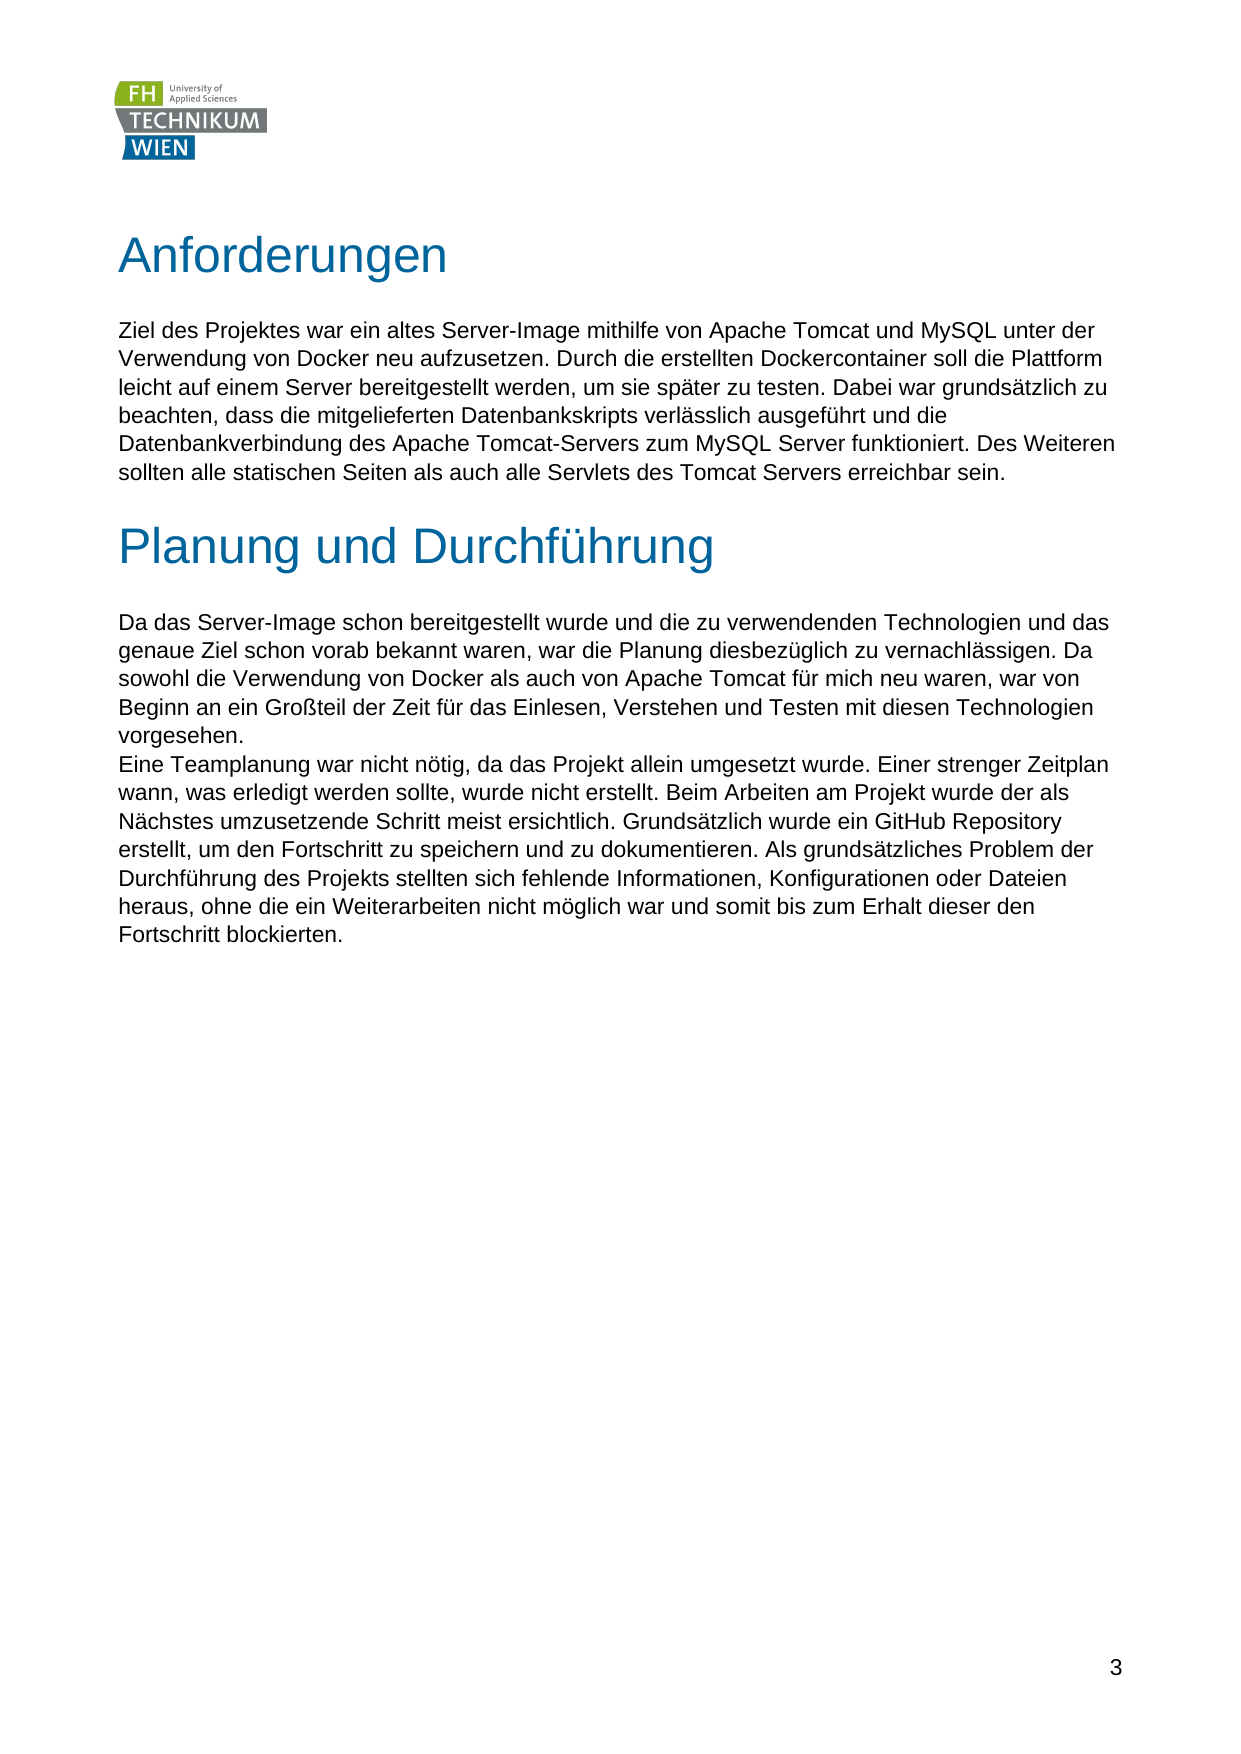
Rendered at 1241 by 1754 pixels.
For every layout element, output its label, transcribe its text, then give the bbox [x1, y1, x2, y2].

subtitle Planung und Durchführung [118, 517, 1122, 574]
text Ziel des Projektes war ein altes Server-Image mithilfe von Apache Tomcat und MySQL unter der Verwendung von Docker neu aufzusetzen. Durch die erstellten Dockercontainer soll die Plattform leicht auf einem Server bereitgestellt werden, um sie später zu testen. Dabei war grundsätzlich zu beachten, dass die mitgelieferten Datenbankskripts verlässlich ausgeführt und die Datenbankverbindung des Apache Tomcat-Servers zum MySQL Server funktioniert. Des Weiteren sollten alle statischen Seiten als auch alle Servlets des Tomcat Servers erreichbar sein. [118, 317, 1122, 485]
text Da das Server-Image schon bereitgestellt wurde und die zu verwendenden Technologien und das genaue Ziel schon vorab bekannt waren, war die Planung diesbezüglich zu vernachlässigen. Da sowohl die Verwendung von Docker als auch von Apache Tomcat für mich neu waren, war von Beginn an ein Großteil der Zeit für das Einlesen, Verstehen und Testen mit diesen Technologien vorgesehen. Eine Teamplanung war nicht nötig, da das Projekt allein umgesetzt wurde. Einer strenger Zeitplan wann, was erledigt werden sollte, wurde nicht erstellt. Beim Arbeiten am Projekt wurde der als Nächstes umzusetzende Schritt meist ersichtlich. Grundsätzlich wurde ein GitHub Repository erstellt, um den Fortschritt zu speichern und zu dokumentieren. Als grundsätzliches Problem der Durchführung des Projekts stellten sich fehlende Informationen, Konfigurationen oder Dateien heraus, ohne die ein Weiterarbeiten nicht möglich war und somit bis zum Erhalt dieser den Fortschritt blockierten. [118, 608, 1122, 948]
subtitle Anforderungen [118, 225, 1122, 282]
picture [109, 73, 276, 166]
